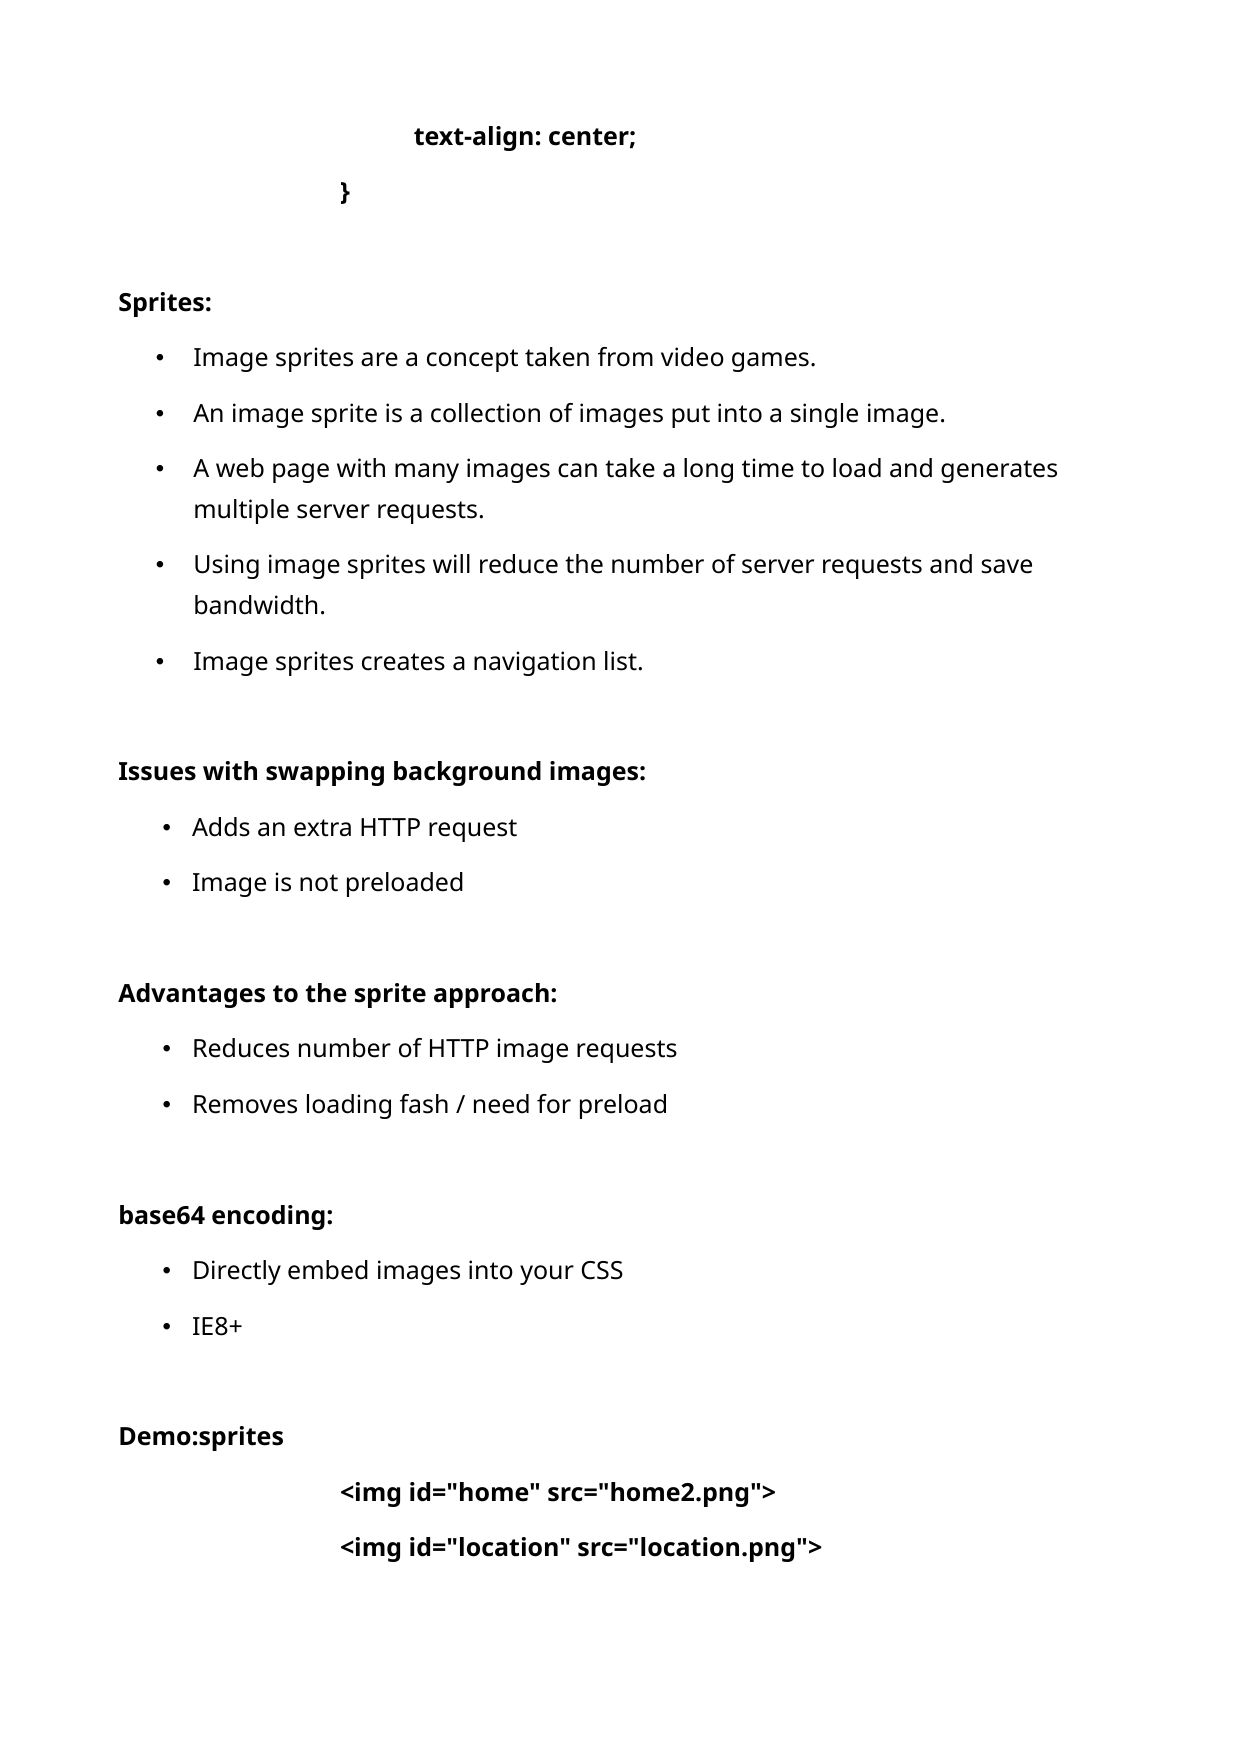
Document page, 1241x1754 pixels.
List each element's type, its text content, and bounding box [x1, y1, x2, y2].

text Advantages to the sprite approach: [118, 976, 1122, 1010]
text <img id="home" src="home2.png"> [118, 1474, 1122, 1508]
text } [118, 173, 1122, 208]
text Issues with swapping background images: [118, 754, 1122, 788]
text Demo:sprites [118, 1419, 1122, 1453]
list A web page with many images can take a long time to load and generates multiple server requests. [156, 451, 1122, 526]
list Directly embed images into your CSS [162, 1253, 1122, 1287]
list IE8+ [162, 1308, 1122, 1342]
text base64 encoding: [118, 1197, 1122, 1231]
list Using image sprites will reduce the number of server requests and save bandwidth. [156, 547, 1122, 622]
list Image is not preloaded [162, 865, 1122, 899]
text <img id="location" src="location.png"> [118, 1530, 1122, 1564]
list Removes loading fash / need for preload [162, 1086, 1122, 1121]
list Image sprites are a concept taken from video games. [156, 340, 1122, 374]
list Reduces number of HTTP image requests [162, 1031, 1122, 1065]
list Image sprites creates a navigation list. [156, 643, 1122, 677]
text text-align: center; [118, 118, 1122, 152]
list Adds an extra HTTP request [162, 809, 1122, 843]
text Sprites: [118, 284, 1122, 318]
list An image sprite is a collection of images put into a single image. [156, 395, 1122, 429]
